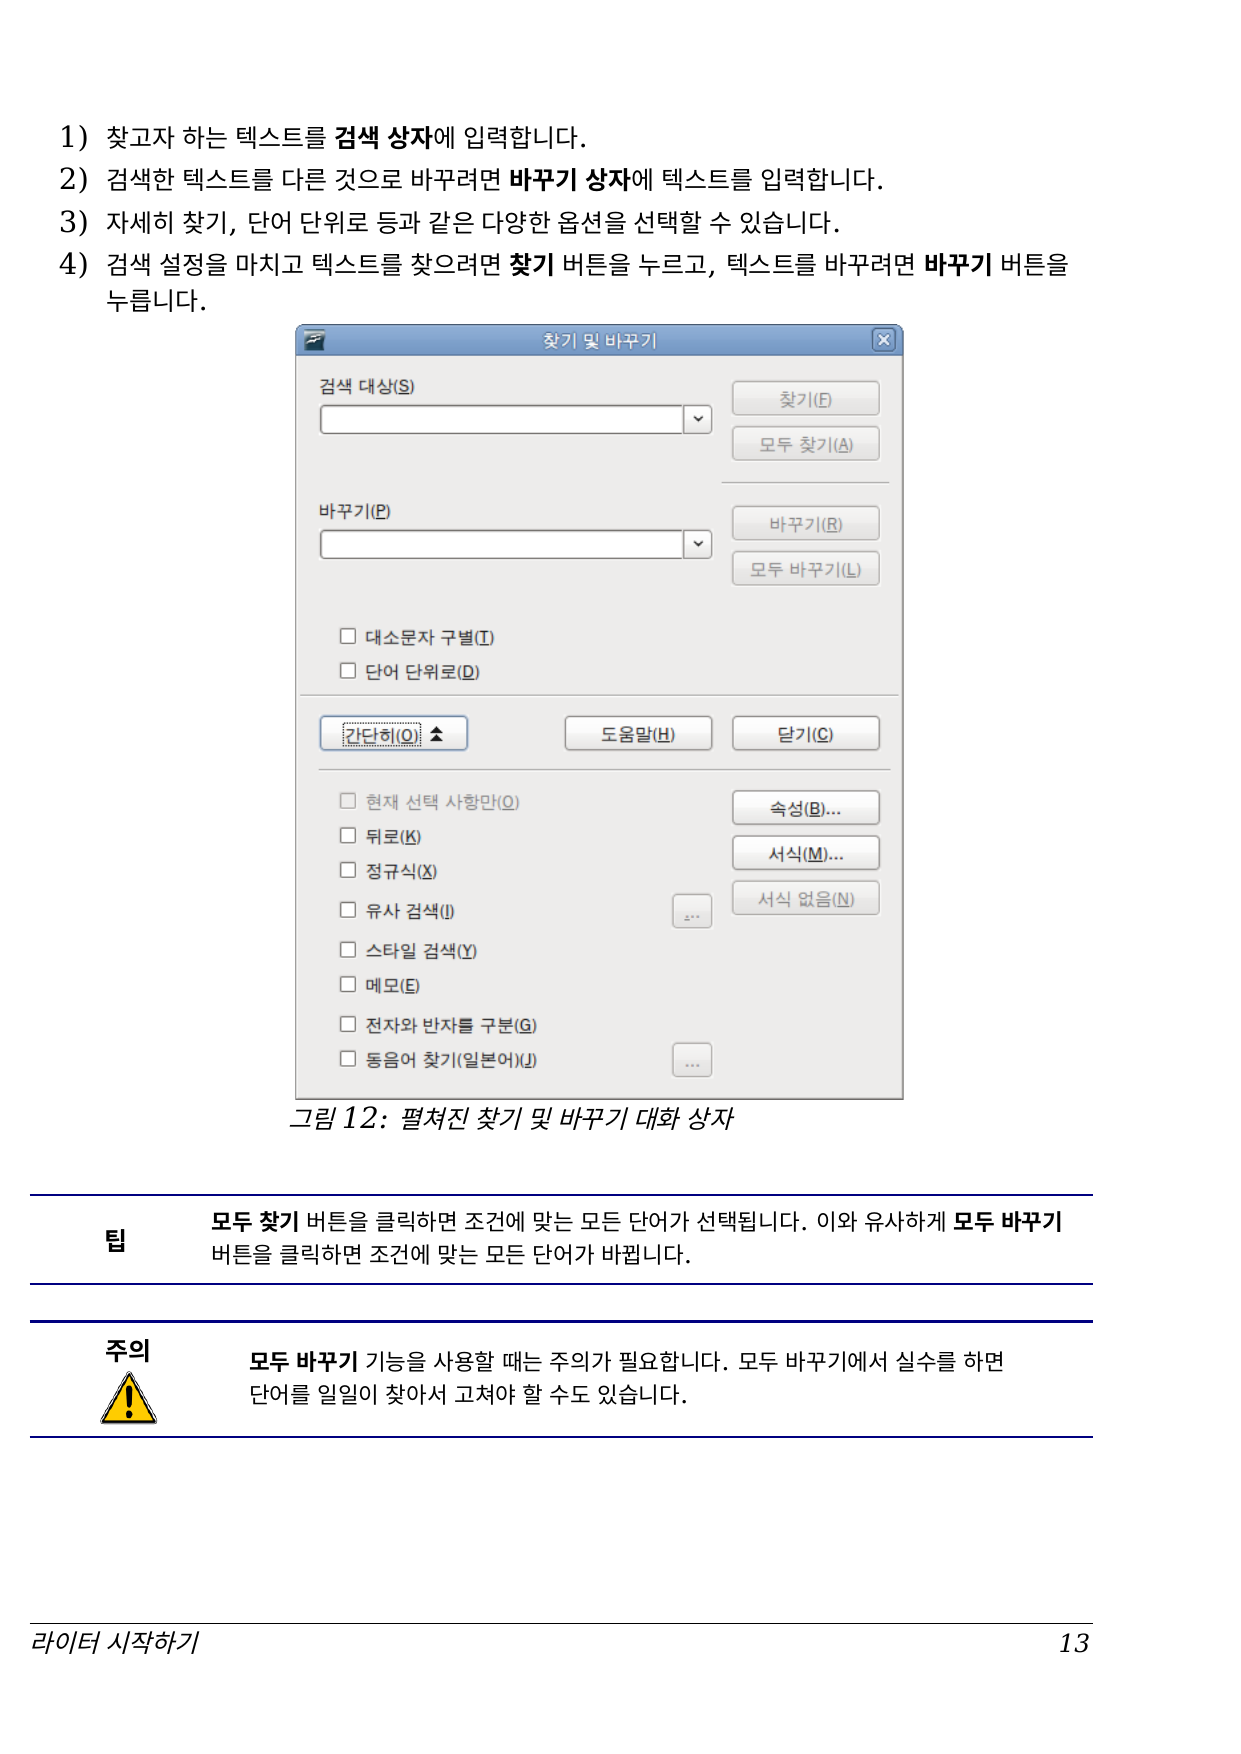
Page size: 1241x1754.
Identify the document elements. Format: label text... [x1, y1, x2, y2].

table_header 주의 [30, 1323, 227, 1436]
list 검색한 텍스트를 다른 것으로 바꾸려면 바꾸기 상자에 텍스트를 입력합니다. [88, 161, 1093, 197]
table_header 팁 [30, 1196, 202, 1283]
list 찾고자 하는 텍스트를 검색 상자에 입력합니다. [88, 118, 1093, 154]
list 자세히 찾기, 단어 단위로 등과 같은 다양한 옵션을 선택할 수 있습니다. [88, 203, 1093, 239]
list 그림 12: 펼쳐진 찾기 및 바꾸기 대화 상자 [289, 324, 910, 1136]
table_header 모두 찾기 버튼을 클릭하면 조건에 맞는 모든 단어가 선택됩니다. 이와 유사하게 모두 바꾸기 버튼을 클릭하면 조건에 맞는 모든 단어가 바뀝니다. [203, 1196, 1093, 1283]
picture [295, 324, 904, 1100]
list 검색 설정을 마치고 텍스트를 찾으려면 찾기 버튼을 누르고, 텍스트를 바꾸려면 바꾸기 버튼을 누릅니다. [88, 246, 1093, 318]
picture [96, 1367, 161, 1428]
table_header 모두 바꾸기 기능을 사용할 때는 주의가 필요합니다. 모두 바꾸기에서 실수를 하면 단어를 일일이 찾아서 고쳐야 할 수도 있습니다. [228, 1323, 1093, 1436]
